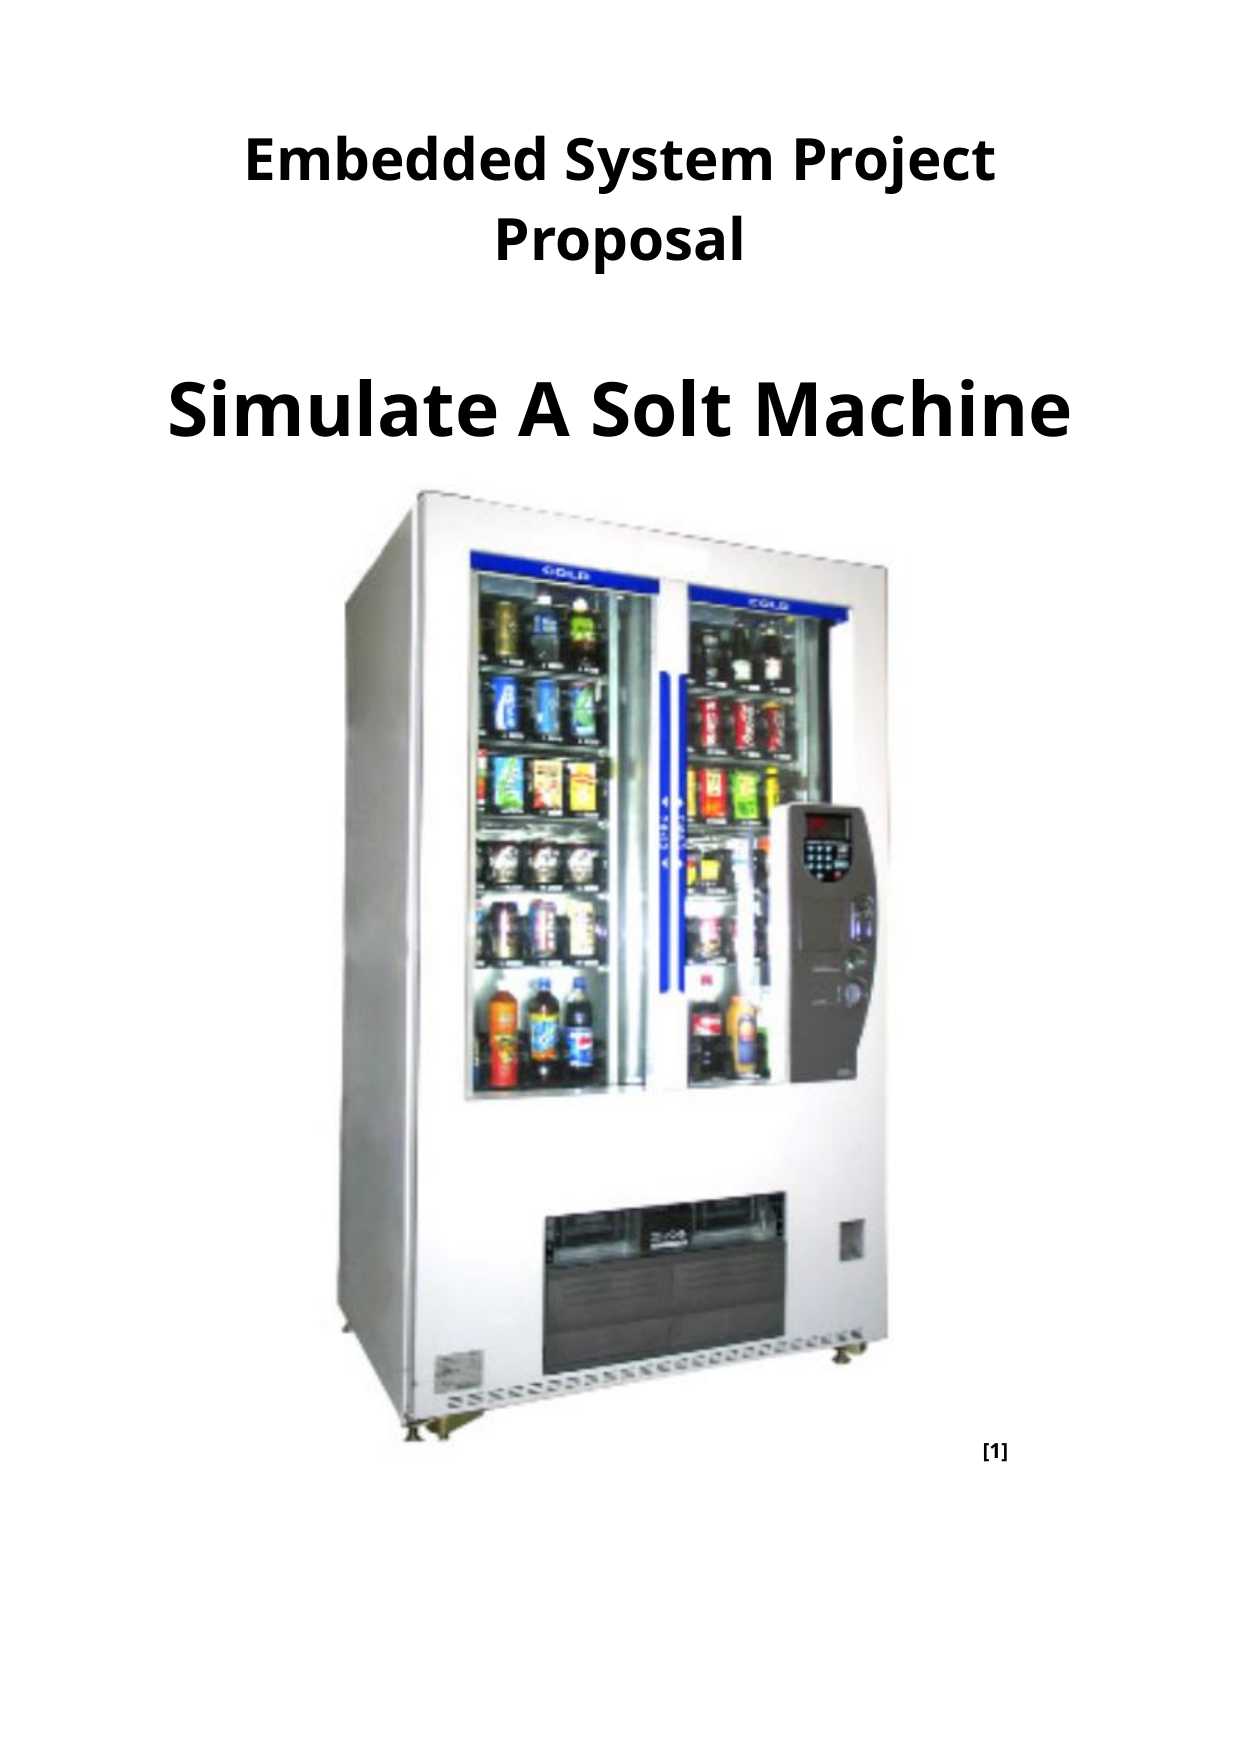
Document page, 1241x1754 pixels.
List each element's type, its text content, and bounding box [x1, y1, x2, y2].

picture [232, 458, 983, 1459]
text [1] [118, 459, 1122, 1465]
text Embedded System Project Proposal [118, 118, 1122, 277]
text Simulate A Solt Machine [118, 357, 1122, 459]
